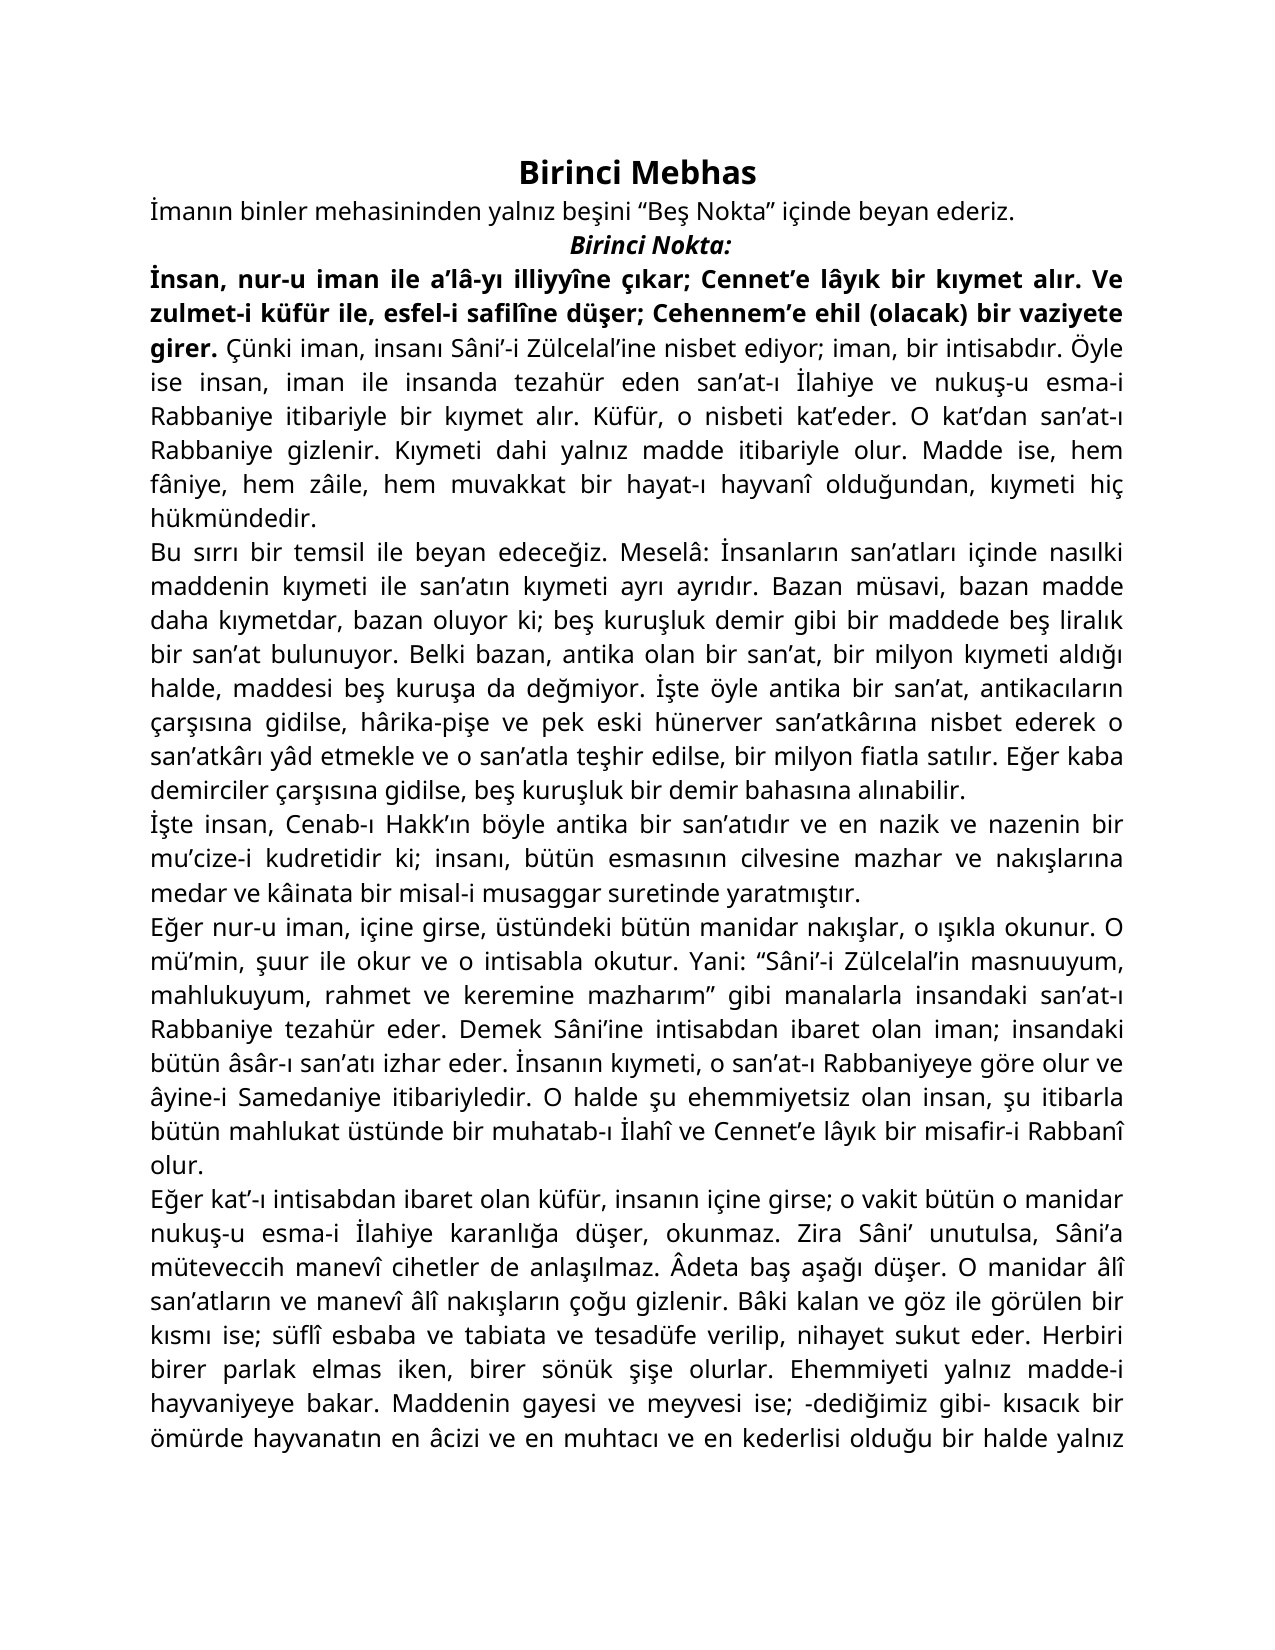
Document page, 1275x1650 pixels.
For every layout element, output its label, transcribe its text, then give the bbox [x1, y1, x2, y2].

text Eğer nur-u iman, içine girse, üstündeki bütün manidar nakışlar, o ışıkla okunur. O mü’min, şuur ile okur ve o intisabla okutur. Yani: “Sâni’-i Zülcelal’in masnuuyum, mahlukuyum, rahmet ve keremine mazharım” gibi manalarla insandaki san’at-ı Rabbaniye tezahür eder. Demek Sâni’ine intisabdan ibaret olan iman; insandaki bütün âsâr-ı san’atı izhar eder. İnsanın kıymeti, o san’at-ı Rabbaniyeye göre olur ve âyine-i Samedaniye itibariyledir. O halde şu ehemmiyetsiz olan insan, şu itibarla bütün mahlukat üstünde bir muhatab-ı İlahî ve Cennet’e lâyık bir misafir-i Rabbanî olur. [150, 909, 1125, 1182]
text Bu sırrı bir temsil ile beyan edeceğiz. Meselâ: İnsanların san’atları içinde nasılki maddenin kıymeti ile san’atın kıymeti ayrı ayrıdır. Bazan müsavi, bazan madde daha kıymetdar, bazan oluyor ki; beş kuruşluk demir gibi bir maddede beş liralık bir san’at bulunuyor. Belki bazan, antika olan bir san’at, bir milyon kıymeti aldığı halde, maddesi beş kuruşa da değmiyor. İşte öyle antika bir san’at, antikacıların çarşısına gidilse, hârika-pişe ve pek eski hünerver san’atkârına nisbet ederek o san’atkârı yâd etmekle ve o san’atla teşhir edilse, bir milyon fiatla satılır. Eğer kaba demirciler çarşısına gidilse, beş kuruşluk bir demir bahasına alınabilir. [150, 534, 1125, 807]
text İnsan, nur-u iman ile a’lâ-yı illiyyîne çıkar; Cennet’e lâyık bir kıymet alır. Ve zulmet-i küfür ile, esfel-i safilîne düşer; Cehennem’e ehil (olacak) bir vaziyete girer. Çünki iman, insanı Sâni’-i Zülcelal’ine nisbet ediyor; iman, bir intisabdır. Öyle ise insan, iman ile insanda tezahür eden san’at-ı İlahiye ve nukuş-u esma-i Rabbaniye itibariyle bir kıymet alır. Küfür, o nisbeti kat’eder. O kat’dan san’at-ı Rabbaniye gizlenir. Kıymeti dahi yalnız madde itibariyle olur. Madde ise, hem fâniye, hem zâile, hem muvakkat bir hayat-ı hayvanî olduğundan, kıymeti hiç hükmündedir. [150, 262, 1125, 534]
text İşte insan, Cenab-ı Hakk’ın böyle antika bir san’atıdır ve en nazik ve nazenin bir mu’cize-i kudretidir ki; insanı, bütün esmasının cilvesine mazhar ve nakışlarına medar ve kâinata bir misal-i musaggar suretinde yaratmıştır. [150, 807, 1125, 909]
subtitle Birinci Nokta: [150, 228, 1125, 262]
text İmanın binler mehasininden yalnız beşini “Beş Nokta” içinde beyan ederiz. [150, 194, 1125, 228]
subtitle Birinci Mebhas [150, 150, 1125, 194]
text Eğer kat’-ı intisabdan ibaret olan küfür, insanın içine girse; o vakit bütün o manidar nukuş-u esma-i İlahiye karanlığa düşer, okunmaz. Zira Sâni’ unutulsa, Sâni’a müteveccih manevî cihetler de anlaşılmaz. Âdeta baş aşağı düşer. O manidar âlî san’atların ve manevî âlî nakışların çoğu gizlenir. Bâki kalan ve göz ile görülen bir kısmı ise; süflî esbaba ve tabiata ve tesadüfe verilip, nihayet sukut eder. Herbiri birer parlak elmas iken, birer sönük şişe olurlar. Ehemmiyeti yalnız madde-i hayvaniyeye bakar. Maddenin gayesi ve meyvesi ise; -dediğimiz gibi- kısacık bir ömürde hayvanatın en âcizi ve en muhtacı ve en kederlisi olduğu bir halde yalnız [150, 1182, 1125, 1454]
